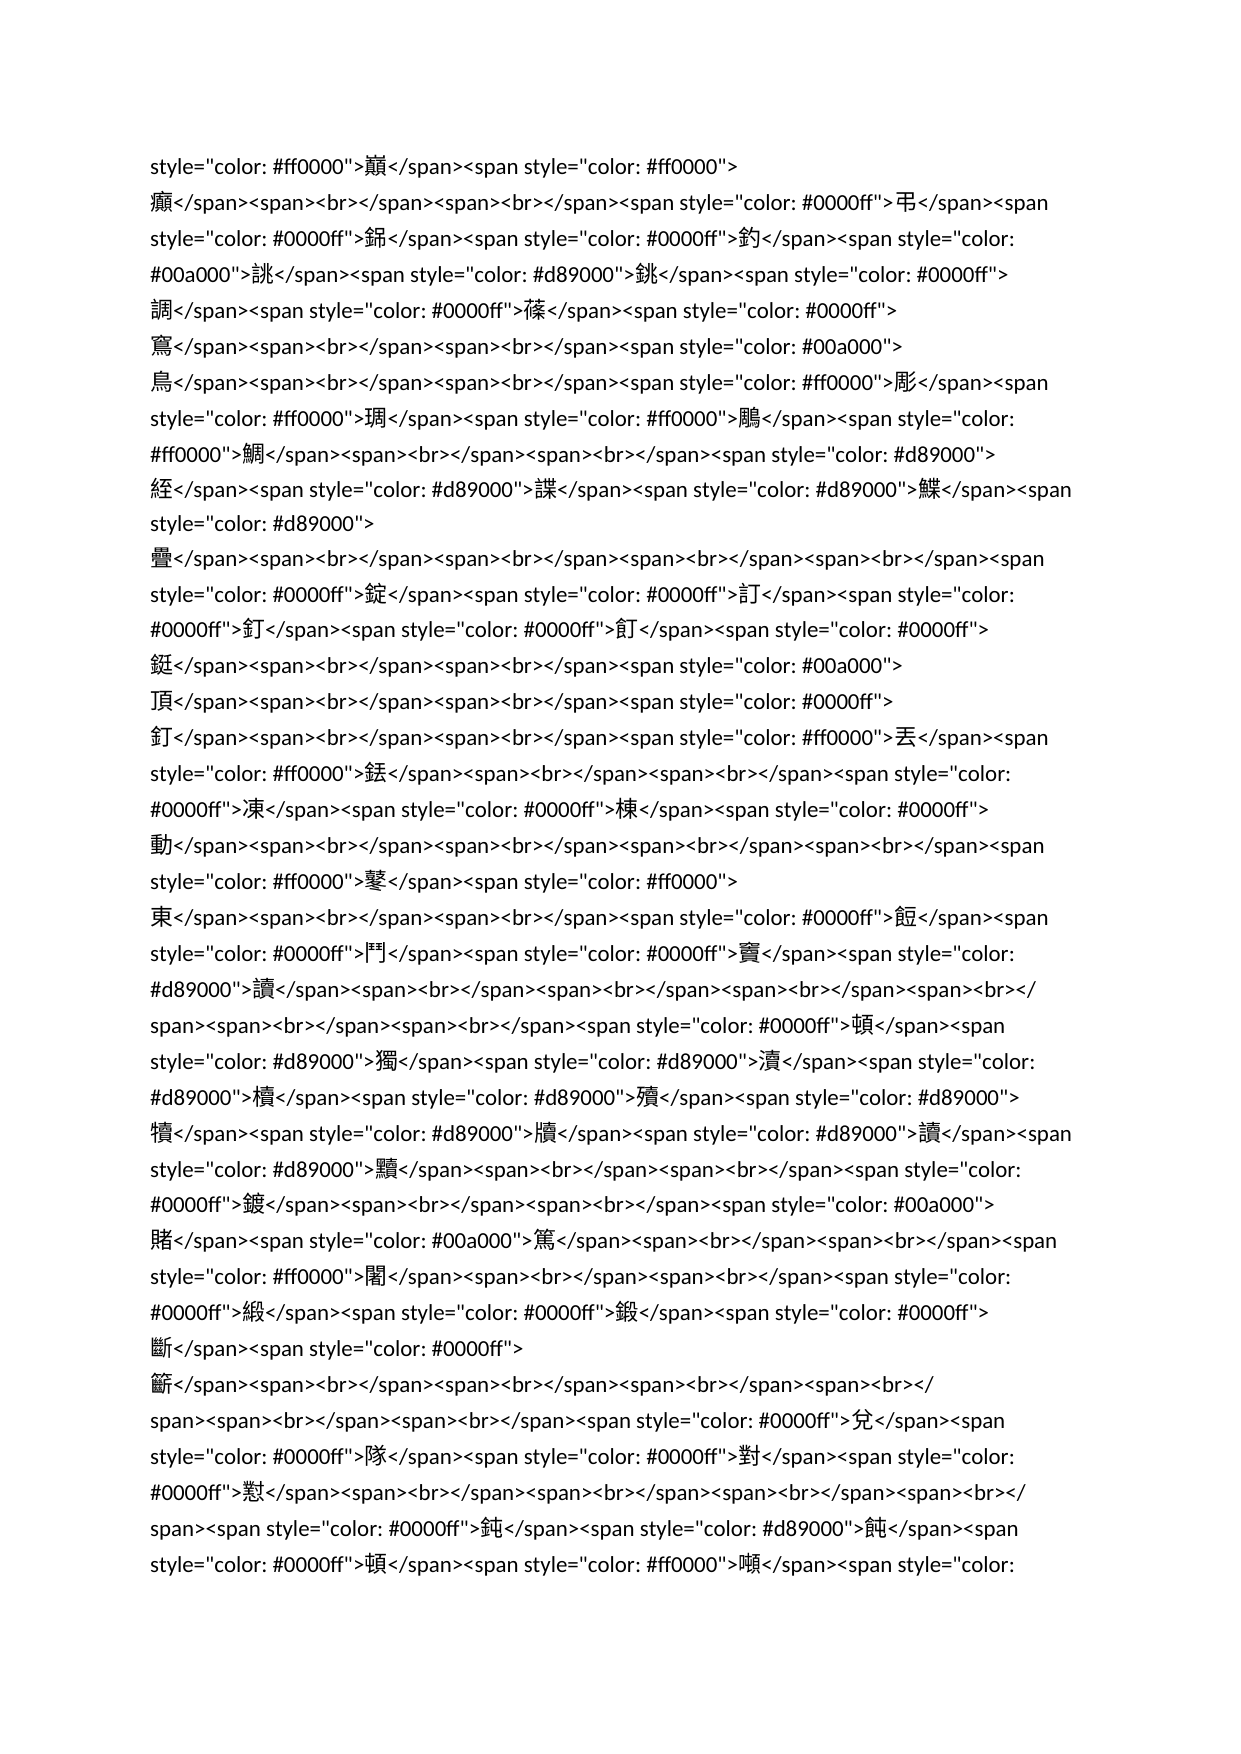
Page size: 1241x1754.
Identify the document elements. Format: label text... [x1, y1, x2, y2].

text style="color: #ff0000">巔</span><span style="color: #ff0000">癲</span><span><br></span><span><br></span><span style="color: #0000ff">弔</span><span style="color: #0000ff">銱</span><span style="color: #0000ff">釣</span><span style="color: #00a000">誂</span><span style="color: #d89000">銚</span><span style="color: #0000ff">調</span><span style="color: #0000ff">蓧</span><span style="color: #0000ff">窵</span><span><br></span><span><br></span><span style="color: #00a000">鳥</span><span><br></span><span><br></span><span style="color: #ff0000">彫</span><span style="color: #ff0000">琱</span><span style="color: #ff0000">鵰</span><span style="color: #ff0000">鯛</span><span><br></span><span><br></span><span style="color: #d89000">絰</span><span style="color: #d89000">諜</span><span style="color: #d89000">鰈</span><span style="color: #d89000">疊</span><span><br></span><span><br></span><span><br></span><span><br></span><span style="color: #0000ff">錠</span><span style="color: #0000ff">訂</span><span style="color: #0000ff">釘</span><span style="color: #0000ff">飣</span><span style="color: #0000ff">鋌</span><span><br></span><span><br></span><span style="color: #00a000">頂</span><span><br></span><span><br></span><span style="color: #0000ff">釘</span><span><br></span><span><br></span><span style="color: #ff0000">丟</span><span style="color: #ff0000">銩</span><span><br></span><span><br></span><span style="color: #0000ff">凍</span><span style="color: #0000ff">棟</span><span style="color: #0000ff">動</span><span><br></span><span><br></span><span><br></span><span><br></span><span style="color: #ff0000">鼕</span><span style="color: #ff0000">東</span><span><br></span><span><br></span><span style="color: #0000ff">餖</span><span style="color: #0000ff">鬥</span><span style="color: #0000ff">竇</span><span style="color: #d89000">讀</span><span><br></span><span><br></span><span><br></span><span><br></span><span><br></span><span><br></span><span style="color: #0000ff">頓</span><span style="color: #d89000">獨</span><span style="color: #d89000">瀆</span><span style="color: #d89000">櫝</span><span style="color: #d89000">殰</span><span style="color: #d89000">犢</span><span style="color: #d89000">牘</span><span style="color: #d89000">讀</span><span style="color: #d89000">黷</span><span><br></span><span><br></span><span style="color: #0000ff">鍍</span><span><br></span><span><br></span><span style="color: #00a000">賭</span><span style="color: #00a000">篤</span><span><br></span><span><br></span><span style="color: #ff0000">闍</span><span><br></span><span><br></span><span style="color: #0000ff">緞</span><span style="color: #0000ff">鍛</span><span style="color: #0000ff">斷</span><span style="color: #0000ff">籪</span><span><br></span><span><br></span><span><br></span><span><br></span><span><br></span><span><br></span><span style="color: #0000ff">兌</span><span style="color: #0000ff">隊</span><span style="color: #0000ff">對</span><span style="color: #0000ff">懟</span><span><br></span><span><br></span><span><br></span><span><br></span><span style="color: #0000ff">鈍</span><span style="color: #d89000">飩</span><span style="color: #0000ff">頓</span><span style="color: #ff0000">噸</span><span style="color: [150, 150, 1090, 1579]
